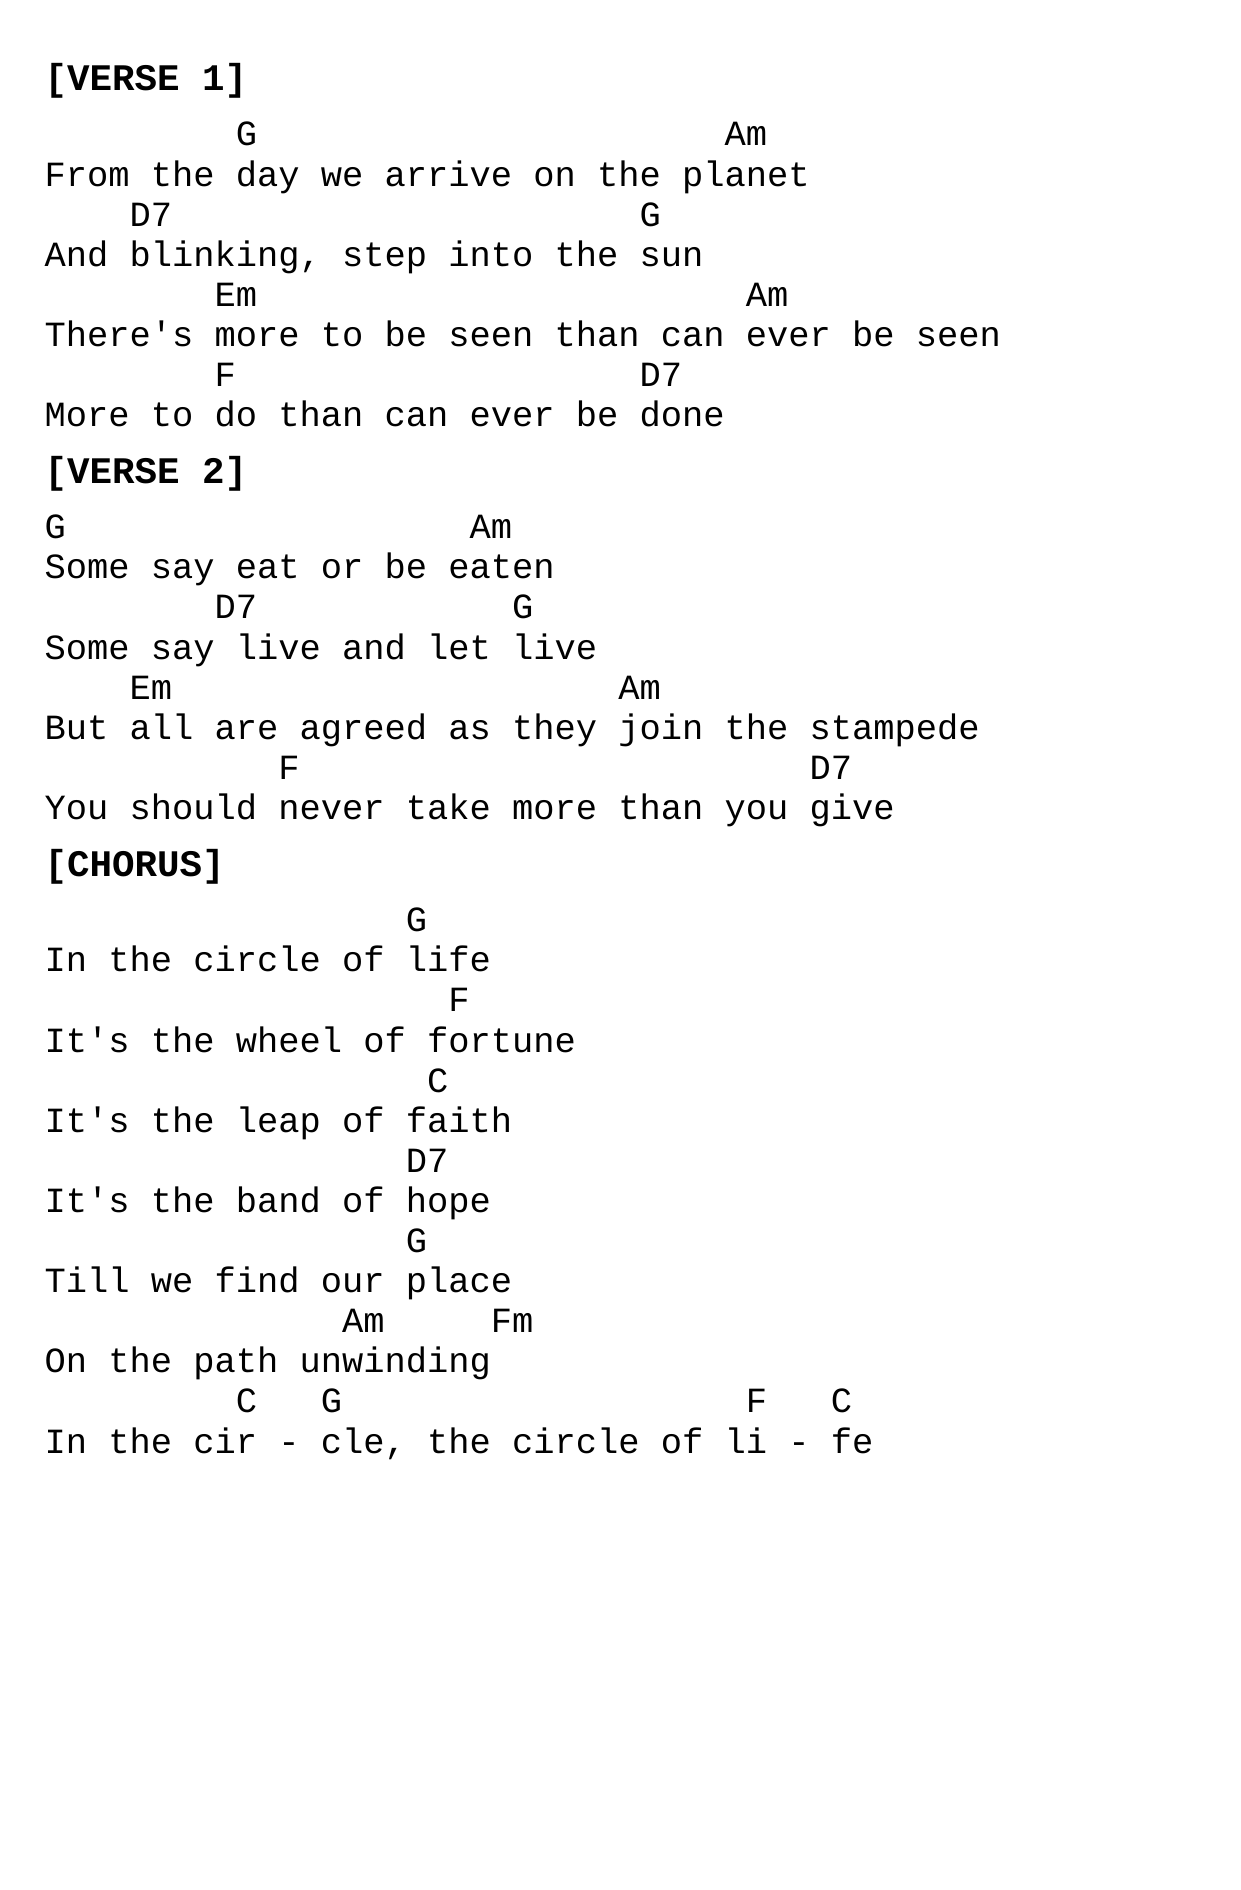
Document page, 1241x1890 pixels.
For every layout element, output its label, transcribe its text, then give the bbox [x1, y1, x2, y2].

text G [44, 1223, 1063, 1263]
text There's more to be seen than can ever be seen [44, 317, 1063, 357]
text On the path unwinding [44, 1343, 1063, 1383]
text Till we find our place [44, 1263, 1063, 1303]
text But all are agreed as they join the stampede [44, 710, 1063, 750]
text You should never take more than you give [44, 790, 1063, 830]
subtitle [CHORUS] [44, 845, 1063, 887]
text More to do than can ever be done [44, 397, 1063, 437]
text Em Am [44, 277, 1063, 317]
text G Am [44, 509, 1063, 549]
text C G F C [44, 1383, 1063, 1423]
text It's the leap of faith [44, 1103, 1063, 1143]
text Some say live and let live [44, 629, 1063, 670]
text From the day we arrive on the planet [44, 156, 1063, 197]
text Some say eat or be eaten [44, 549, 1063, 589]
text F D7 [44, 750, 1063, 790]
text D7 [44, 1143, 1063, 1183]
text D7 G [44, 197, 1063, 237]
text In the circle of life [44, 942, 1063, 982]
text D7 G [44, 589, 1063, 629]
text F D7 [44, 357, 1063, 397]
text F [44, 982, 1063, 1022]
text In the cir - cle, the circle of li - fe [44, 1423, 1063, 1464]
text Em Am [44, 670, 1063, 710]
text C [44, 1063, 1063, 1103]
text And blinking, step into the sun [44, 237, 1063, 277]
text G [44, 902, 1063, 942]
text It's the band of hope [44, 1183, 1063, 1223]
text Am Fm [44, 1303, 1063, 1343]
text It's the wheel of fortune [44, 1022, 1063, 1063]
subtitle [VERSE 1] [44, 59, 1063, 102]
text G Am [44, 116, 1063, 156]
subtitle [VERSE 2] [44, 452, 1063, 494]
